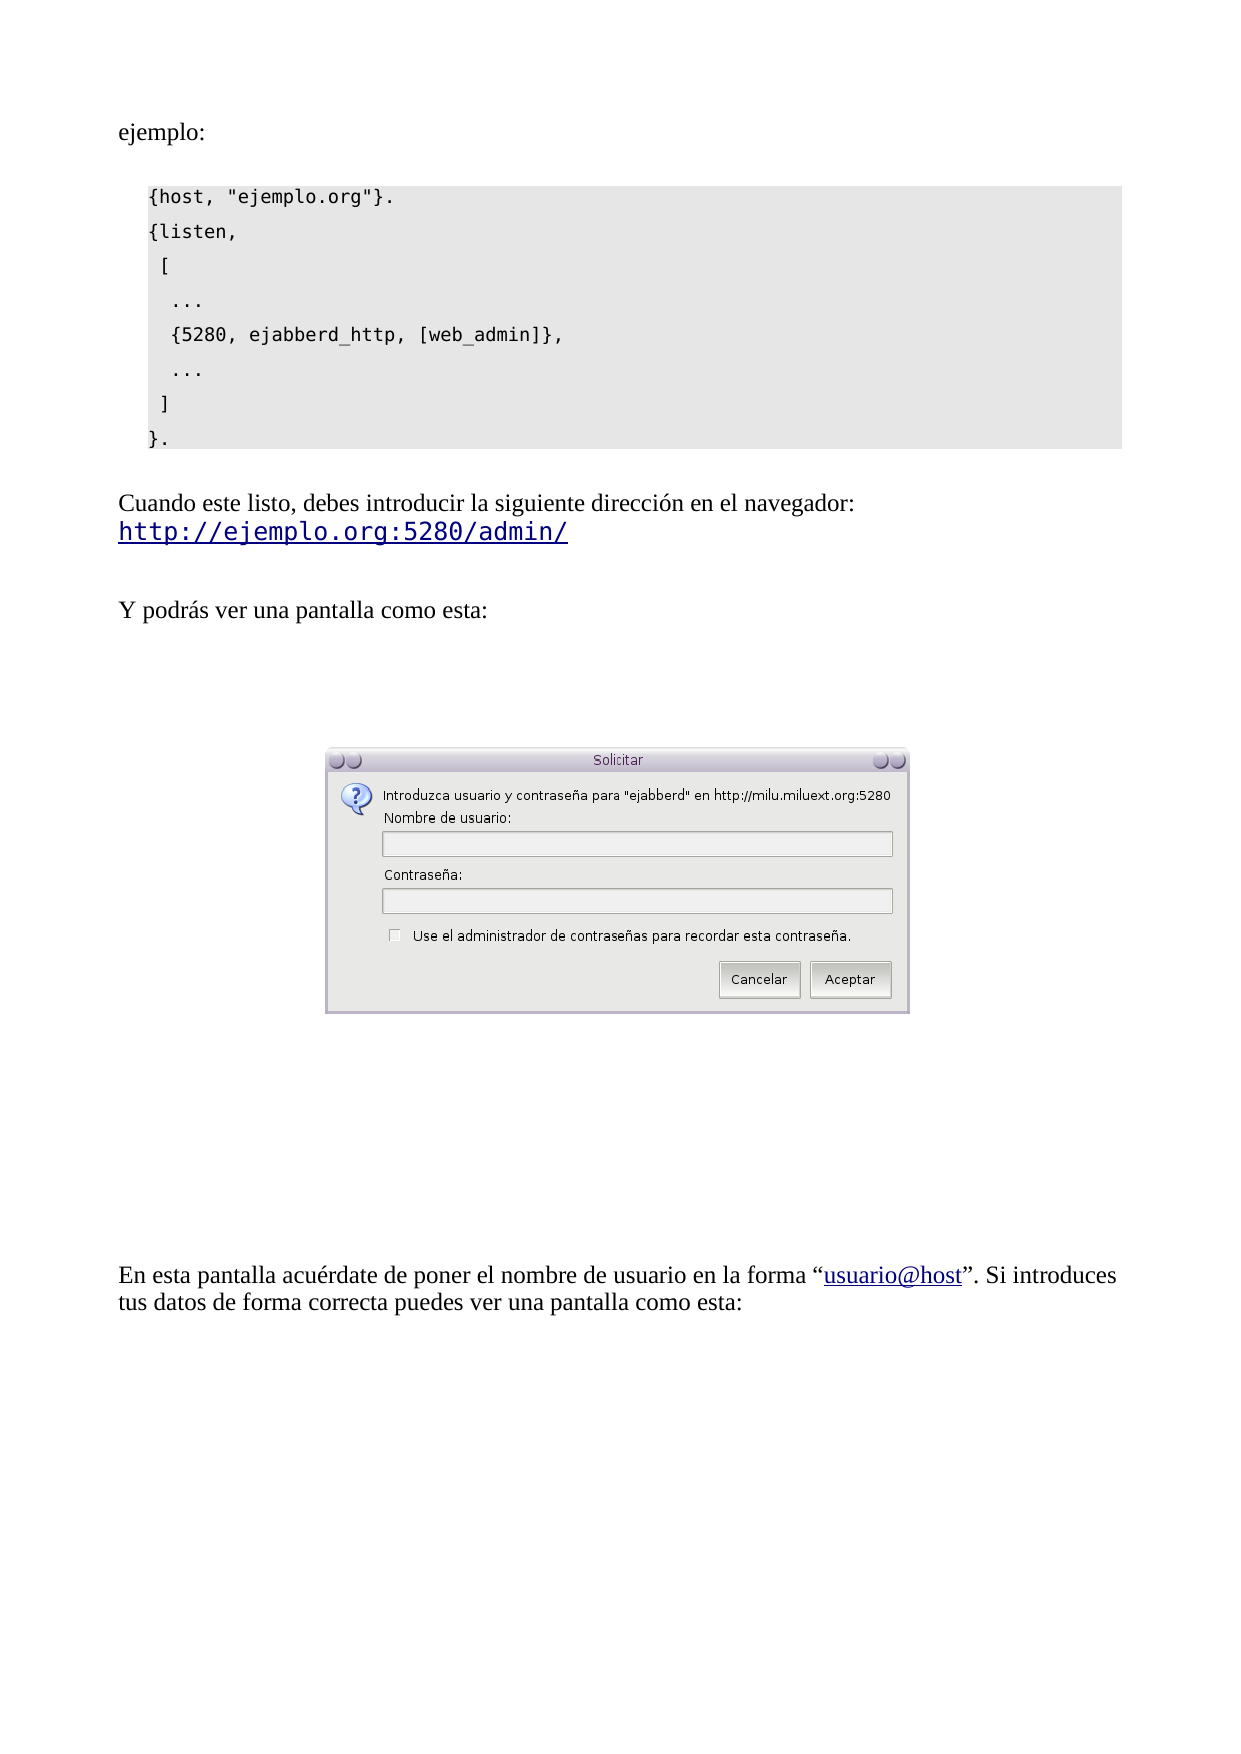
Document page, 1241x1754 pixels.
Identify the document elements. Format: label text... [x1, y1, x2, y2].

text ] [148, 393, 1122, 415]
text {host, "ejemplo.org"}. [148, 186, 1122, 208]
picture [115, 642, 1120, 1234]
text {5280, ejabberd_http, [web_admin]}, [148, 324, 1122, 346]
text {listen, [148, 221, 1122, 242]
text Y podrás ver una pantalla como esta: [118, 596, 1122, 624]
text En esta pantalla acuérdate de poner el nombre de usuario en la forma “usuario@host”. Si introduces tus datos de forma correcta puedes ver una pantalla como esta: [118, 1261, 1122, 1316]
text ... [148, 358, 1122, 380]
text ... [148, 289, 1122, 311]
text }. [148, 427, 1122, 449]
text ejemplo: [118, 118, 1122, 146]
text [ [148, 255, 1122, 277]
text Cuando este listo, debes introducir la siguiente dirección en el navegador: http://ejemplo.org:5280/admin/ [118, 489, 1122, 547]
